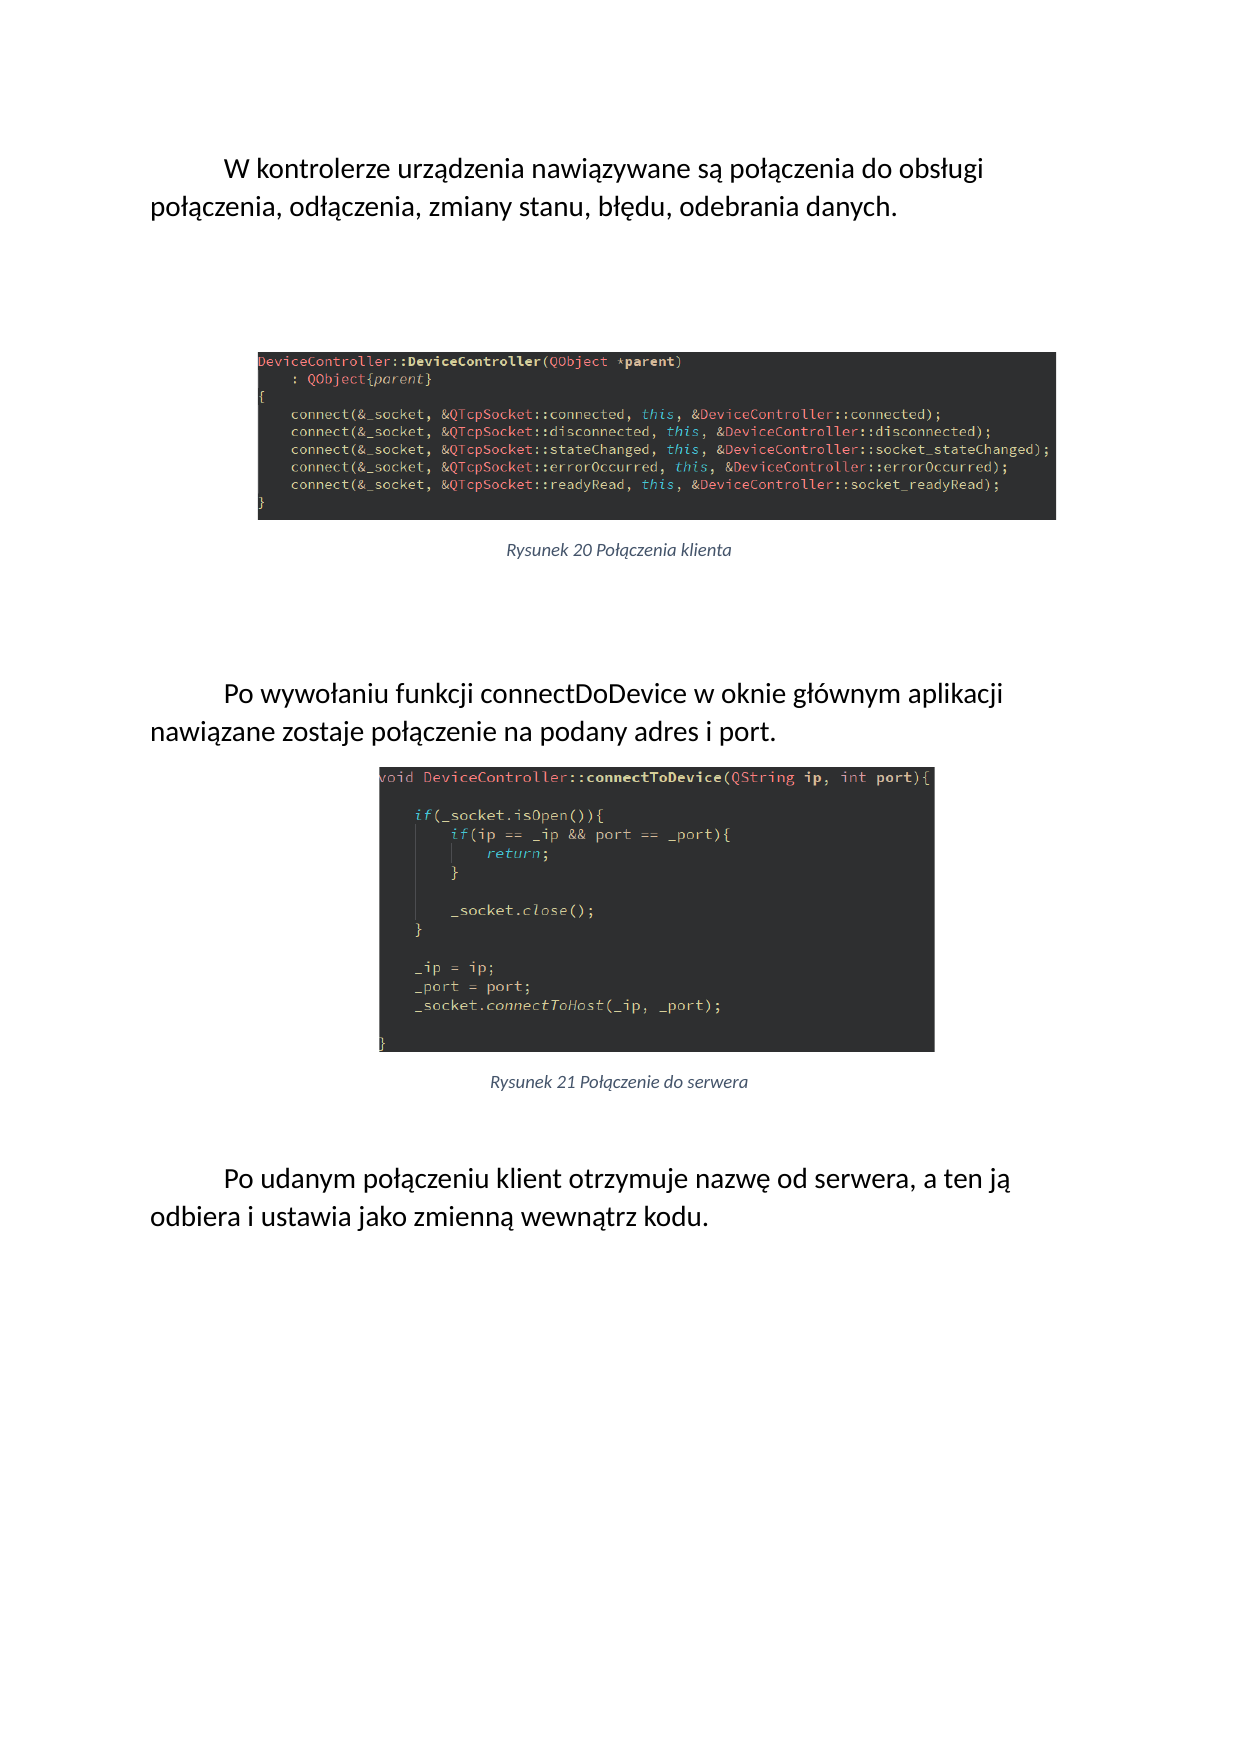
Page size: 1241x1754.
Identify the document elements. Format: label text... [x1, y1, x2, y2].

text Rysunek 21 Połączenie do serwera [150, 1070, 1090, 1093]
text Rysunek 20 Połączenia klienta [150, 538, 1090, 561]
text Po wywołaniu funkcji connectDoDevice w oknie głównym aplikacji nawiązane zostaje połączenie na podany adres i port. [150, 675, 1090, 748]
text W kontrolerze urządzenia nawiązywane są połączenia do obsługi połączenia, odłączenia, zmiany stanu, błędu, odebrania danych. [150, 150, 1090, 224]
text Po udanym połączeniu klient otrzymuje nazwę od serwera, a ten ją odbiera i ustawia jako zmienną wewnątrz kodu. [150, 1160, 1090, 1234]
